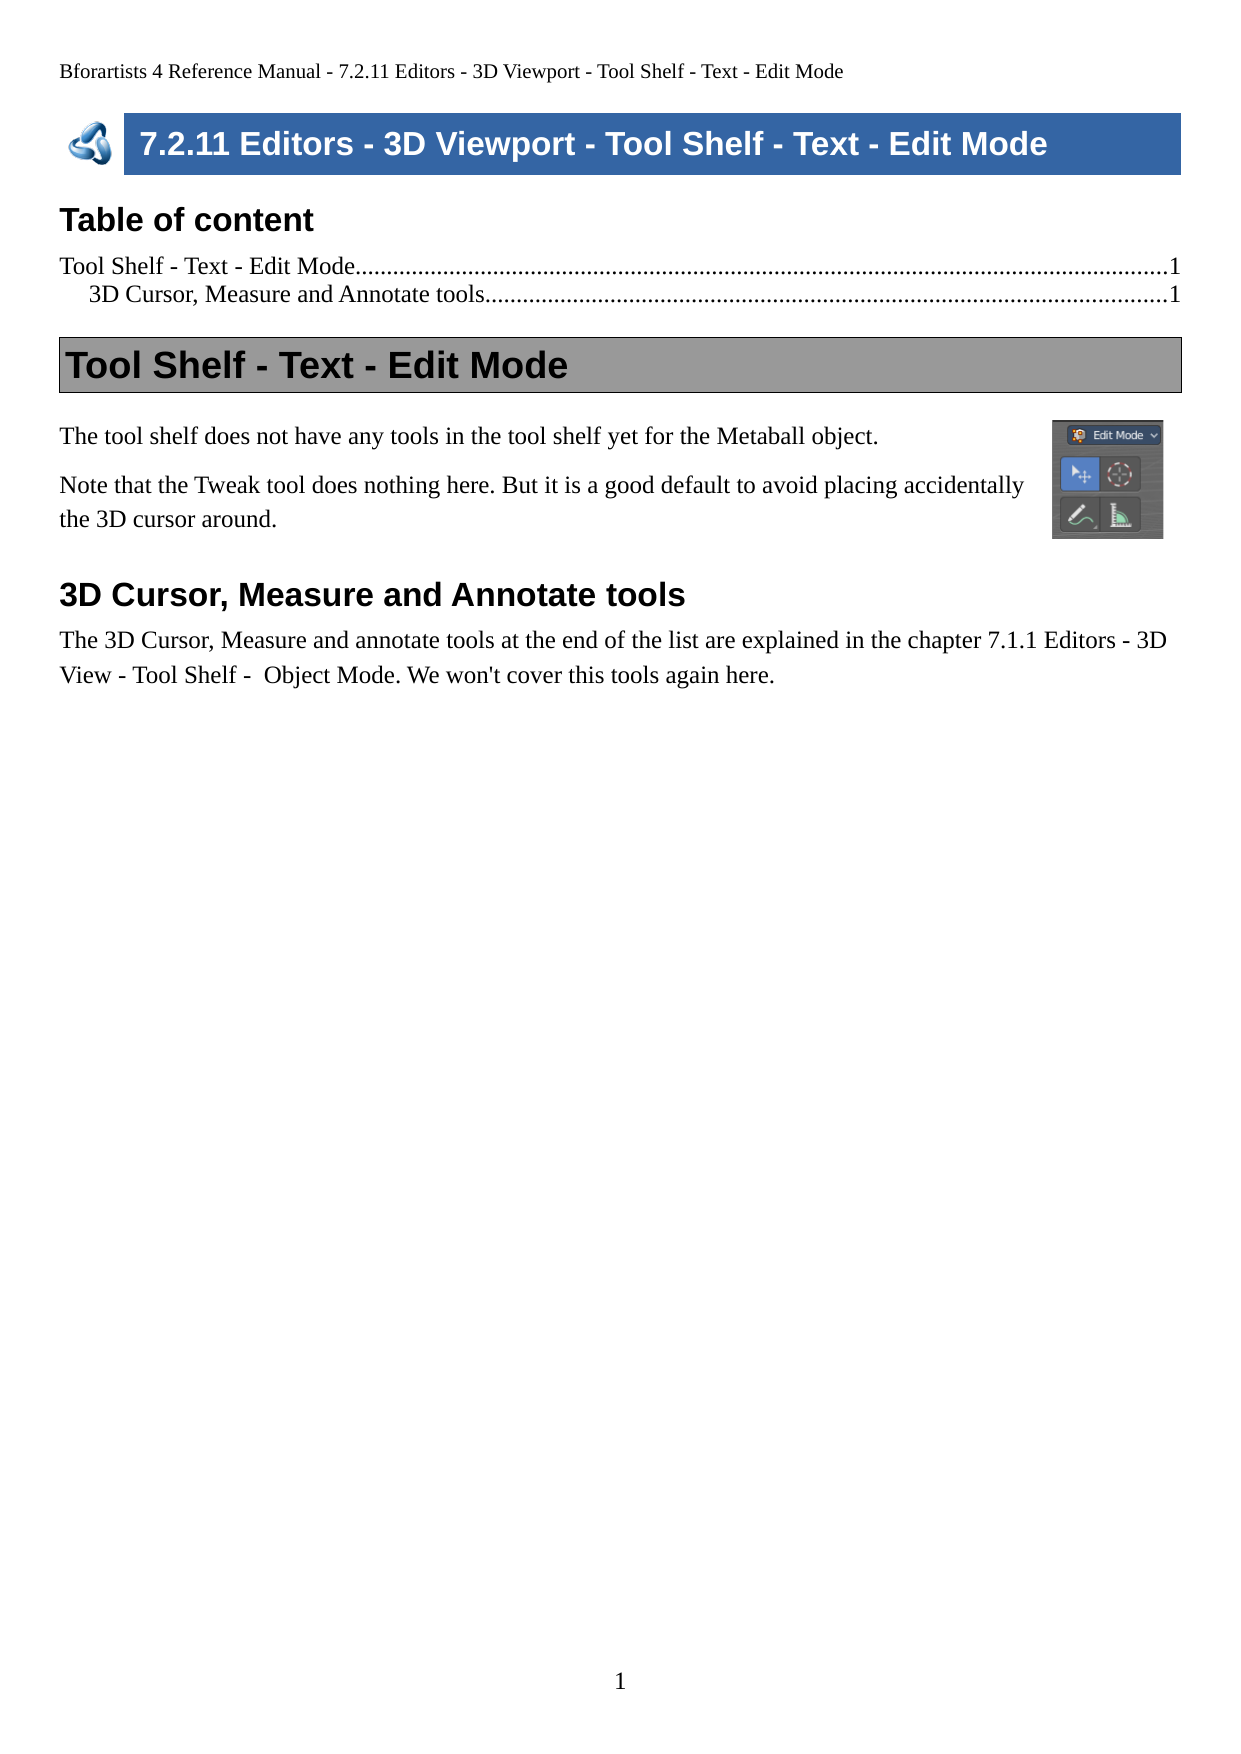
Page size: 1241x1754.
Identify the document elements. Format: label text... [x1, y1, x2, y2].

table_header [59, 113, 124, 175]
text The tool shelf does not have any tools in the tool shelf yet for the Metaball object. [59, 421, 1052, 450]
subtitle Table of content [59, 200, 1181, 238]
picture [1052, 420, 1164, 539]
table_header 7.2.11 Editors - 3D Viewport - Tool Shelf - Text - Edit Mode [124, 113, 1181, 175]
text The 3D Cursor, Measure and annotate tools at the end of the list are explained in the chapter 7.1.1 Editors - 3D View - Tool Shelf - Object Mode. We won't cover this tools again here. [59, 626, 1181, 689]
text Tool Shelf - Text - Edit Mode 1 [59, 251, 1181, 279]
picture [65, 118, 114, 168]
text 3D Cursor, Measure and Annotate tools 1 [88, 279, 1181, 308]
subtitle 3D Cursor, Measure and Annotate tools [59, 574, 1181, 613]
text Note that the Tweak tool does nothing here. But it is a good default to avoid placing accidentally the 3D cursor around. [59, 470, 1052, 533]
table_header Tool Shelf - Text - Edit Mode [60, 338, 1181, 392]
